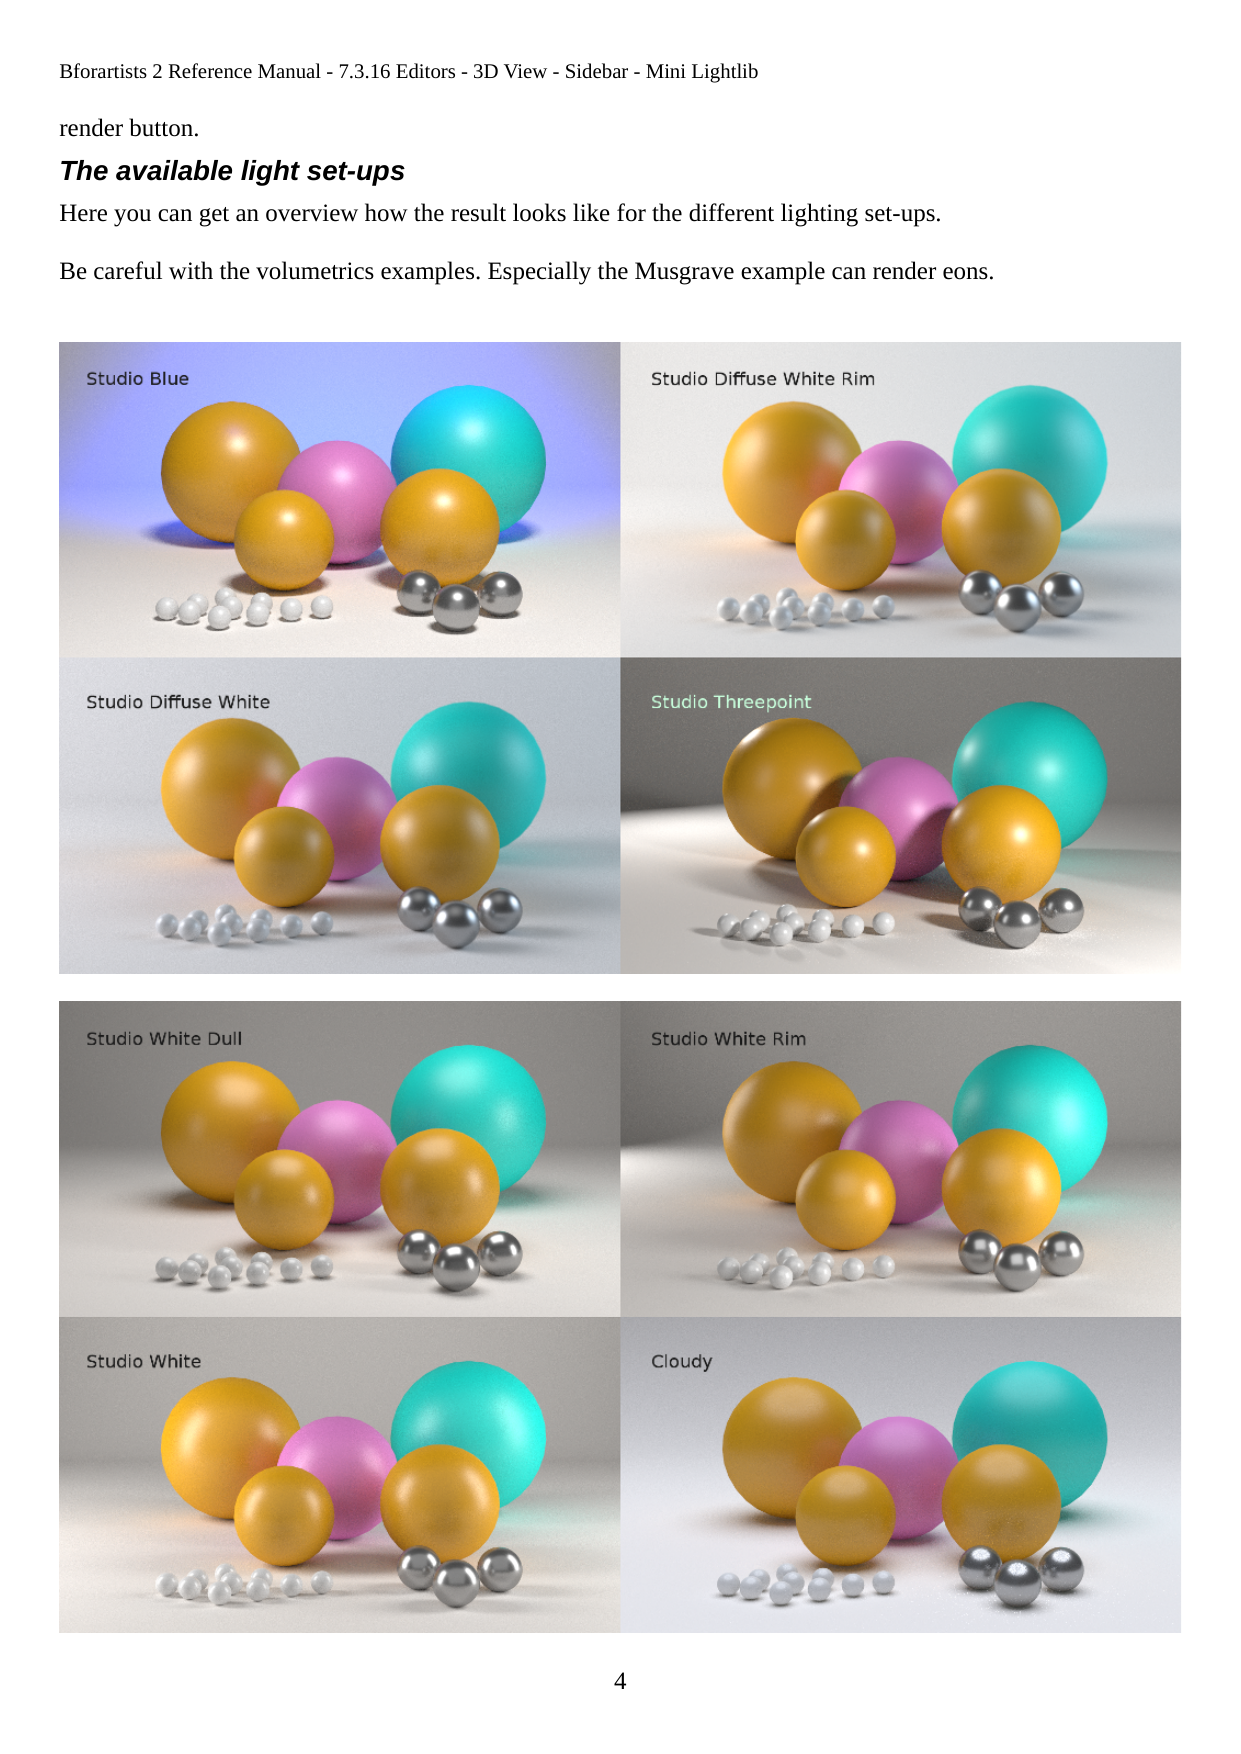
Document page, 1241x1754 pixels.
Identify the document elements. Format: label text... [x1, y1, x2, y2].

picture [59, 342, 1182, 974]
subtitle The available light set-ups [59, 154, 1181, 186]
text render button. [59, 113, 1181, 141]
picture [59, 1001, 1182, 1633]
text Here you can get an overview how the result looks like for the different lighting set-ups. [59, 198, 1181, 227]
text Be careful with the volumetrics examples. Especially the Musgrave example can render eons. [59, 256, 1181, 284]
